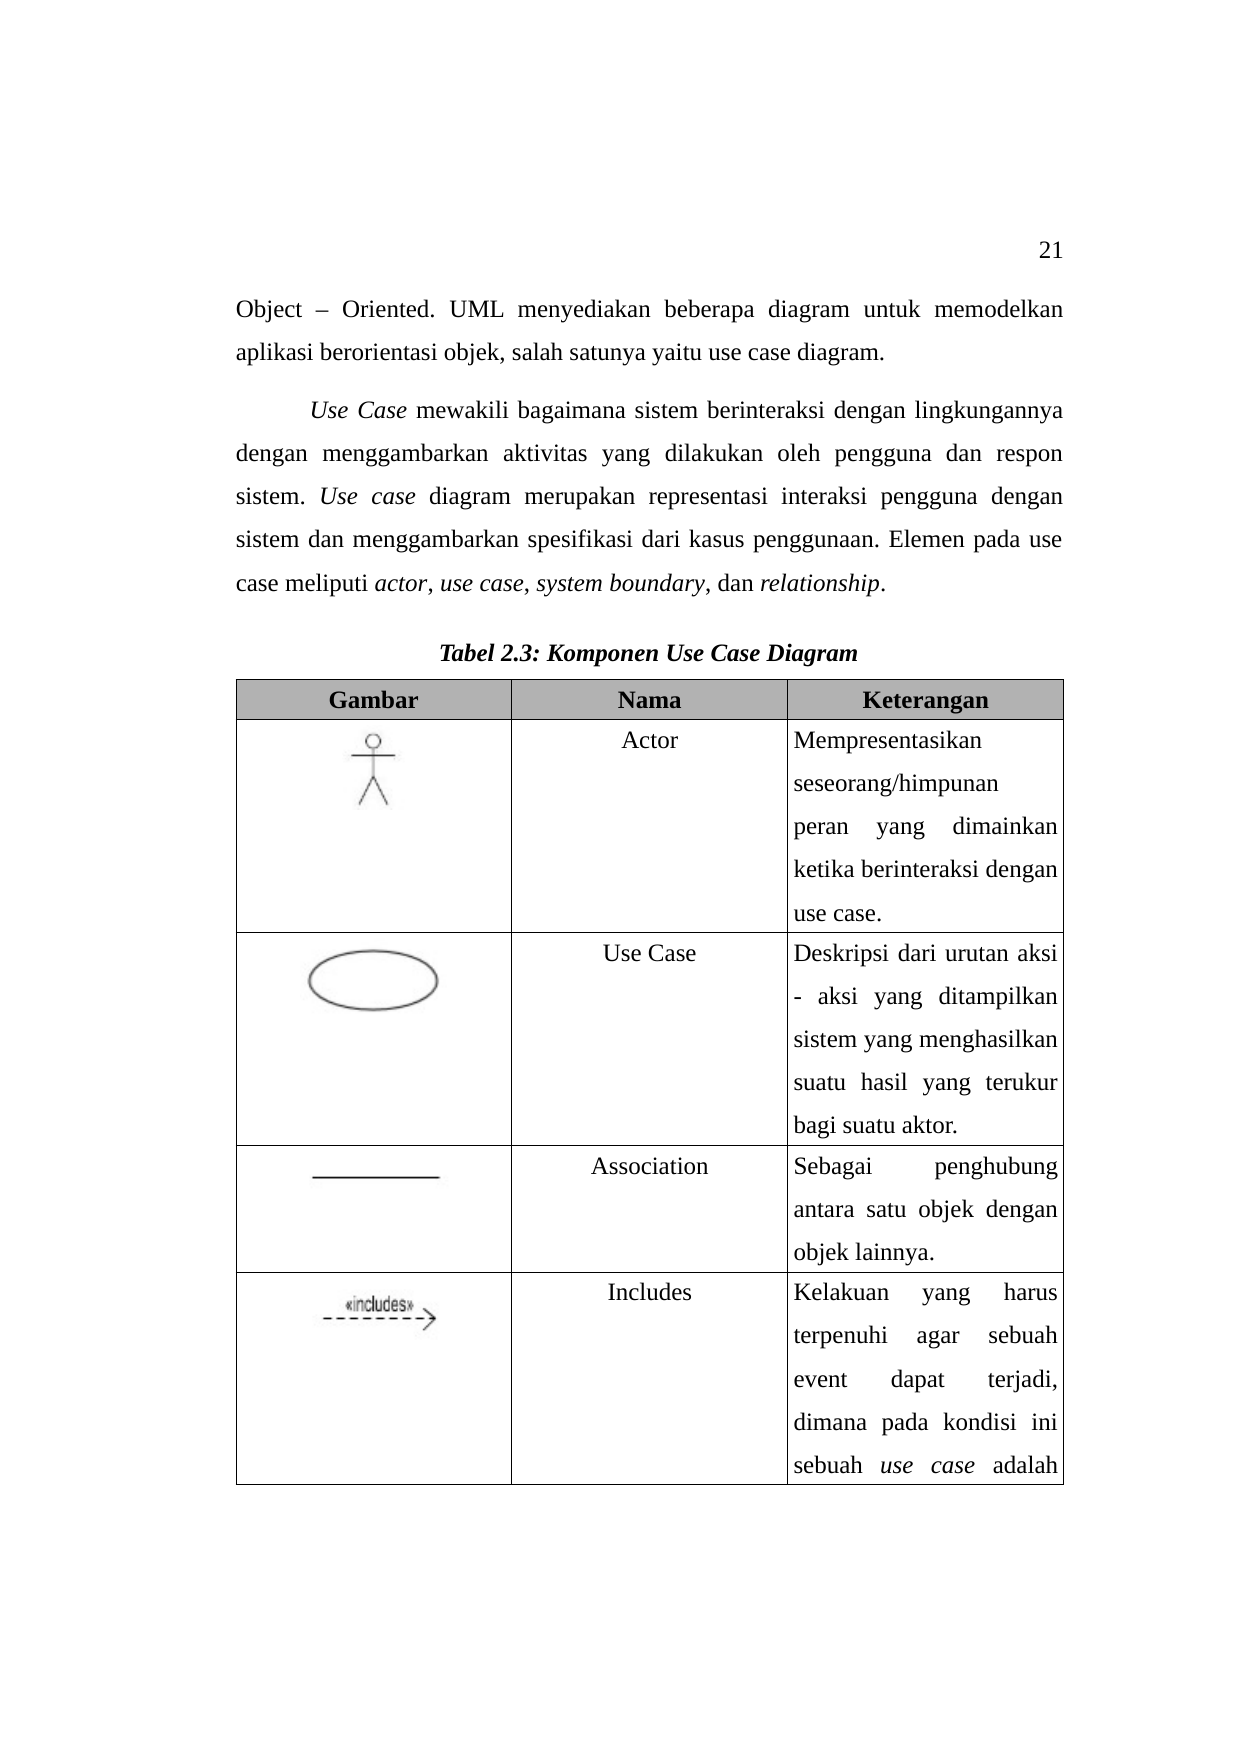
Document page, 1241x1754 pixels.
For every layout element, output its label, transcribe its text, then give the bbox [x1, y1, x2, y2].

table_cell Includes [512, 1273, 787, 1484]
picture [300, 1277, 447, 1351]
table_cell [237, 1146, 511, 1272]
table_cell Mempresentasikan seseorang/himpunan peran yang dimainkan ketika berinteraksi dengan use case. [788, 720, 1063, 932]
table_cell Actor [512, 720, 787, 932]
table_cell [237, 720, 511, 932]
text Use Case mewakili bagaimana sistem berinteraksi dengan lingkungannya dengan menggambarkan aktivitas yang dilakukan oleh pengguna dan respon sistem. Use case diagram merupakan representasi interaksi pengguna dengan sistem dan menggambarkan spesifikasi dari kasus penggunaan. Elemen pada use case meliputi actor, use case, system boundary, dan relationship. [236, 395, 1063, 596]
text Tabel 2.3: Komponen Use Case Diagram [236, 638, 1063, 667]
table_cell Association [512, 1146, 787, 1272]
table_cell Sebagai penghubung antara satu objek dengan objek lainnya. [788, 1146, 1063, 1272]
table_header Nama [512, 680, 787, 719]
table_cell [237, 1273, 511, 1484]
table_header Gambar [237, 680, 511, 719]
table_cell [237, 933, 511, 1145]
table_cell Use Case [512, 933, 787, 1145]
table_cell Kelakuan yang harus terpenuhi agar sebuah event dapat terjadi, dimana pada kondisi ini sebuah use case adalah [788, 1273, 1063, 1484]
text Object – Oriented. UML menyediakan beberapa diagram untuk memodelkan aplikasi berorientasi objek, salah satunya yaitu use case diagram. [236, 294, 1063, 366]
table_header Keterangan [788, 680, 1063, 719]
picture [342, 725, 405, 810]
picture [297, 1150, 450, 1217]
table_cell Deskripsi dari urutan aksi - aksi yang ditampilkan sistem yang menghasilkan suatu hasil yang terukur bagi suatu aktor. [788, 933, 1063, 1145]
picture [300, 938, 447, 1029]
